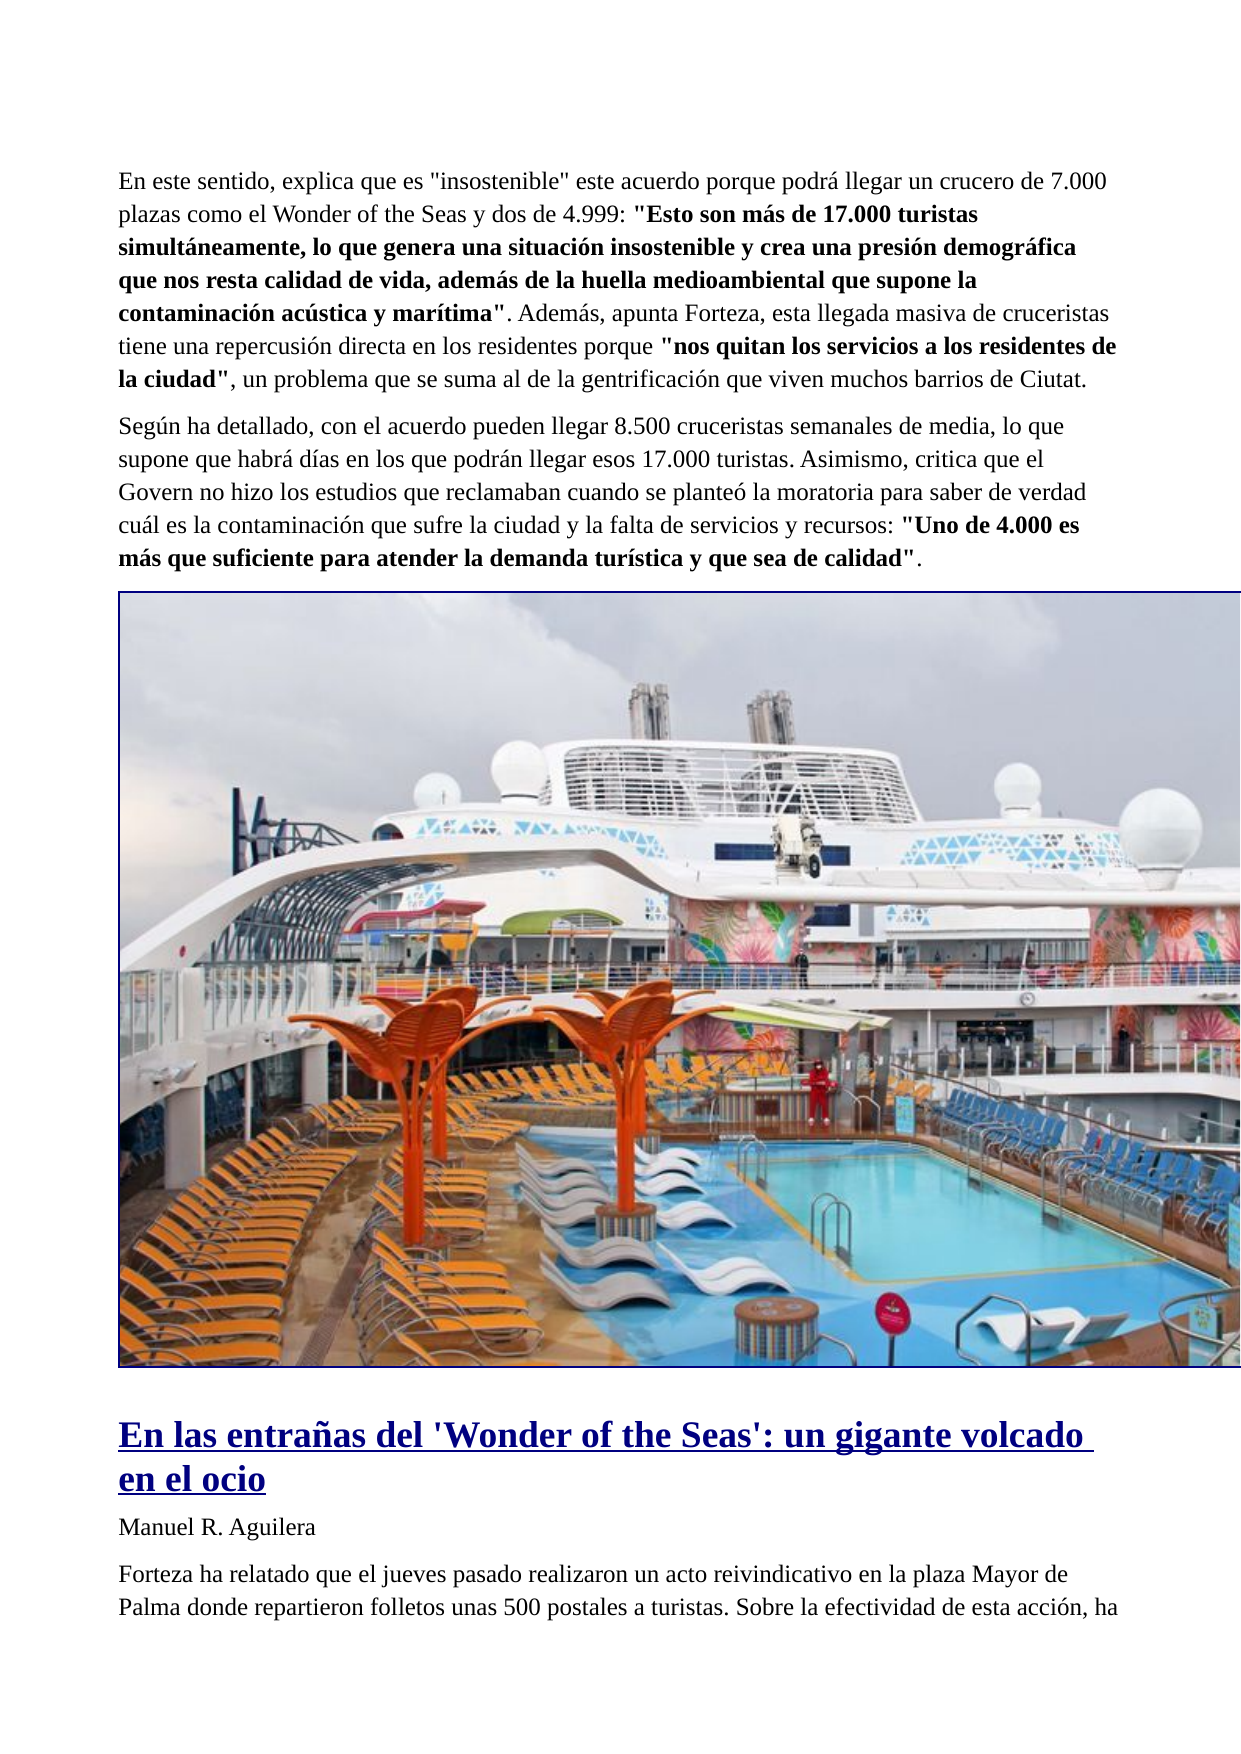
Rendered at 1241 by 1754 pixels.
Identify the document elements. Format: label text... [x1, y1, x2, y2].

picture [120, 593, 1241, 1366]
subtitle En las entrañas del 'Wonder of the Seas': un gigante volcado en el ocio [118, 1413, 1122, 1499]
text Forteza ha relatado que el jueves pasado realizaron un acto reivindicativo en la plaza Mayor de Palma donde repartieron folletos unas 500 postales a turistas. Sobre la efectividad de esta acción, ha [118, 1559, 1122, 1621]
text Según ha detallado, con el acuerdo pueden llegar 8.500 cruceristas semanales de media, lo que supone que habrá días en los que podrán llegar esos 17.000 turistas. Asimismo, critica que el Govern no hizo los estudios que reclamaban cuando se planteó la moratoria para saber de verdad cuál es la contaminación que sufre la ciudad y la falta de servicios y recursos: "Uno de 4.000 es más que suficiente para atender la demanda turística y que sea de calidad". [118, 411, 1122, 572]
text En este sentido, explica que es "insostenible" este acuerdo porque podrá llegar un crucero de 7.000 plazas como el Wonder of the Seas y dos de 4.999: "Esto son más de 17.000 turistas simultáneamente, lo que genera una situación insostenible y crea una presión demográfica que nos resta calidad de vida, además de la huella medioambiental que supone la contaminación acústica y marítima". Además, apunta Forteza, esta llegada masiva de cruceristas tiene una repercusión directa en los residentes porque "nos quitan los servicios a los residentes de la ciudad", un problema que se suma al de la gentrificación que viven muchos barrios de Ciutat. [118, 166, 1122, 393]
text Manuel R. Aguilera [118, 1512, 1122, 1540]
